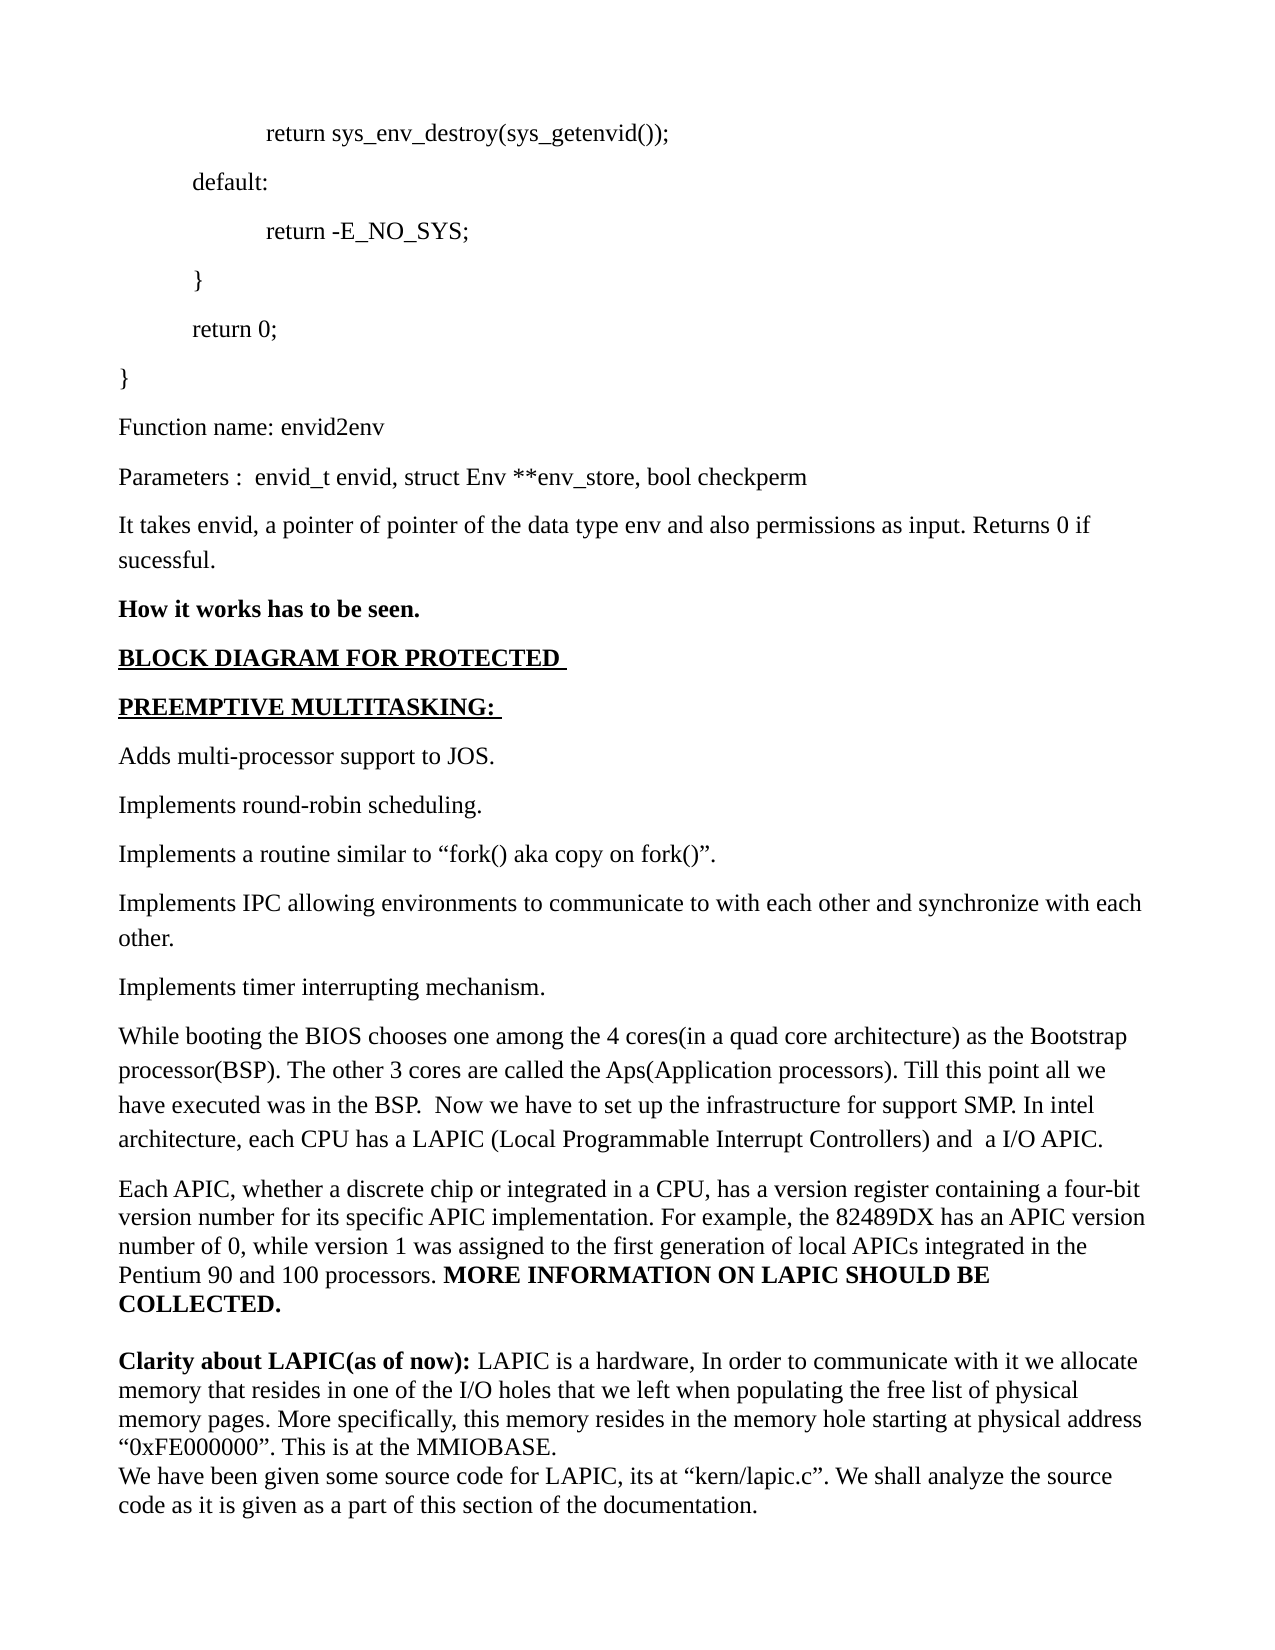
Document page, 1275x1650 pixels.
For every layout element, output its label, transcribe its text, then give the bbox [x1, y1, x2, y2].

text How it works has to be seen. [118, 594, 1157, 623]
text Parameters : envid_t envid, struct Env **env_store, bool checkperm [118, 462, 1157, 490]
text return -E_NO_SYS; [118, 216, 1157, 245]
text We have been given some source code for LAPIC, its at “kern/lapic.c”. We shall analyze the source code as it is given as a part of this section of the documentation. [118, 1461, 1157, 1519]
text Implements round-robin scheduling. [118, 790, 1157, 819]
text PREEMPTIVE MULTITASKING: [118, 692, 1157, 721]
text default: [118, 167, 1157, 196]
text While booting the BIOS chooses one among the 4 cores(in a quad core architecture) as the Bootstrap processor(BSP). The other 3 cores are called the Aps(Application processors). Till this point all we have executed was in the BSP. Now we have to set up the infrastructure for support SMP. In intel architecture, each CPU has a LAPIC (Local Programmable Interrupt Controllers) and a I/O APIC. [118, 1021, 1157, 1153]
text Implements a routine similar to “fork() aka copy on fork()”. [118, 839, 1157, 868]
text Function name: envid2env [118, 412, 1157, 441]
text } [118, 363, 1157, 392]
text Implements timer interrupting mechanism. [118, 972, 1157, 1001]
text return 0; [118, 314, 1157, 343]
text Clarity about LAPIC(as of now): LAPIC is a hardware, In order to communicate with it we allocate memory that resides in one of the I/O holes that we left when populating the free list of physical memory pages. More specifically, this memory resides in the memory hole starting at physical address “0xFE000000”. This is at the MMIOBASE. [118, 1346, 1157, 1461]
text } [118, 265, 1157, 294]
text return sys_env_destroy(sys_getenvid()); [118, 118, 1157, 147]
text Each APIC, whether a discrete chip or integrated in a CPU, has a version register containing a four-bit version number for its specific APIC implementation. For example, the 82489DX has an APIC version number of 0, while version 1 was assigned to the first generation of local APICs integrated in the Pentium 90 and 100 processors. MORE INFORMATION ON LAPIC SHOULD BE COLLECTED. [118, 1174, 1157, 1317]
text Implements IPC allowing environments to communicate to with each other and synchronize with each other. [118, 888, 1157, 952]
text Adds multi-processor support to JOS. [118, 741, 1157, 770]
text It takes envid, a pointer of pointer of the data type env and also permissions as input. Returns 0 if sucessful. [118, 511, 1157, 574]
text BLOCK DIAGRAM FOR PROTECTED [118, 643, 1157, 672]
